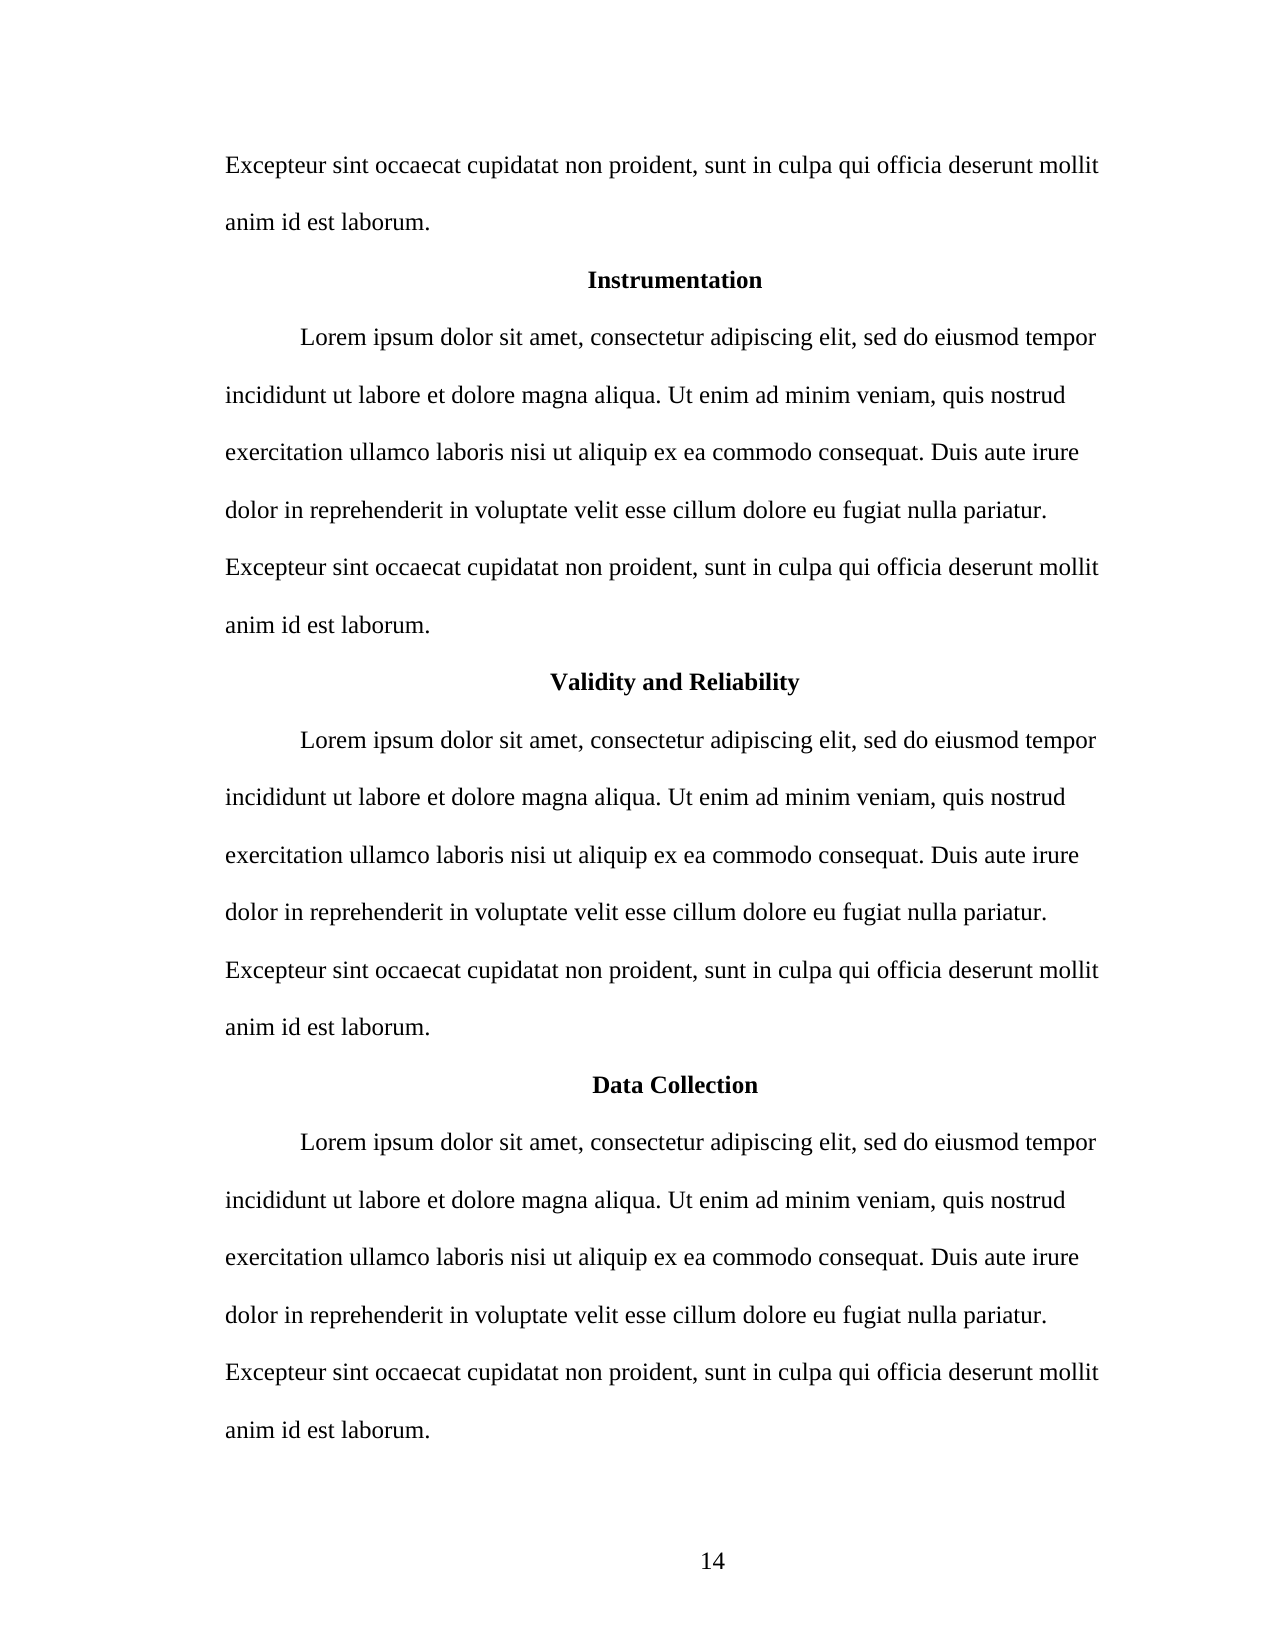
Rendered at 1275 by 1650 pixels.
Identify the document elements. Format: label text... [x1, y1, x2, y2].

text Excepteur sint occaecat cupidatat non proident, sunt in culpa qui officia deserunt mollit anim id est laborum. [225, 150, 1125, 236]
text Lorem ipsum dolor sit amet, consectetur adipiscing elit, sed do eiusmod tempor incididunt ut labore et dolore magna aliqua. Ut enim ad minim veniam, quis nostrud exercitation ullamco laboris nisi ut aliquip ex ea commodo consequat. Duis aute irure dolor in reprehenderit in voluptate velit esse cillum dolore eu fugiat nulla pariatur. Excepteur sint occaecat cupidatat non proident, sunt in culpa qui officia deserunt mollit anim id est laborum. [225, 1127, 1125, 1444]
subtitle Data Collection [225, 1070, 1125, 1099]
text Lorem ipsum dolor sit amet, consectetur adipiscing elit, sed do eiusmod tempor incididunt ut labore et dolore magna aliqua. Ut enim ad minim veniam, quis nostrud exercitation ullamco laboris nisi ut aliquip ex ea commodo consequat. Duis aute irure dolor in reprehenderit in voluptate velit esse cillum dolore eu fugiat nulla pariatur. Excepteur sint occaecat cupidatat non proident, sunt in culpa qui officia deserunt mollit anim id est laborum. [225, 725, 1125, 1041]
text Lorem ipsum dolor sit amet, consectetur adipiscing elit, sed do eiusmod tempor incididunt ut labore et dolore magna aliqua. Ut enim ad minim veniam, quis nostrud exercitation ullamco laboris nisi ut aliquip ex ea commodo consequat. Duis aute irure dolor in reprehenderit in voluptate velit esse cillum dolore eu fugiat nulla pariatur. Excepteur sint occaecat cupidatat non proident, sunt in culpa qui officia deserunt mollit anim id est laborum. [225, 322, 1125, 639]
subtitle Validity and Reliability [225, 667, 1125, 696]
subtitle Instrumentation [225, 265, 1125, 294]
